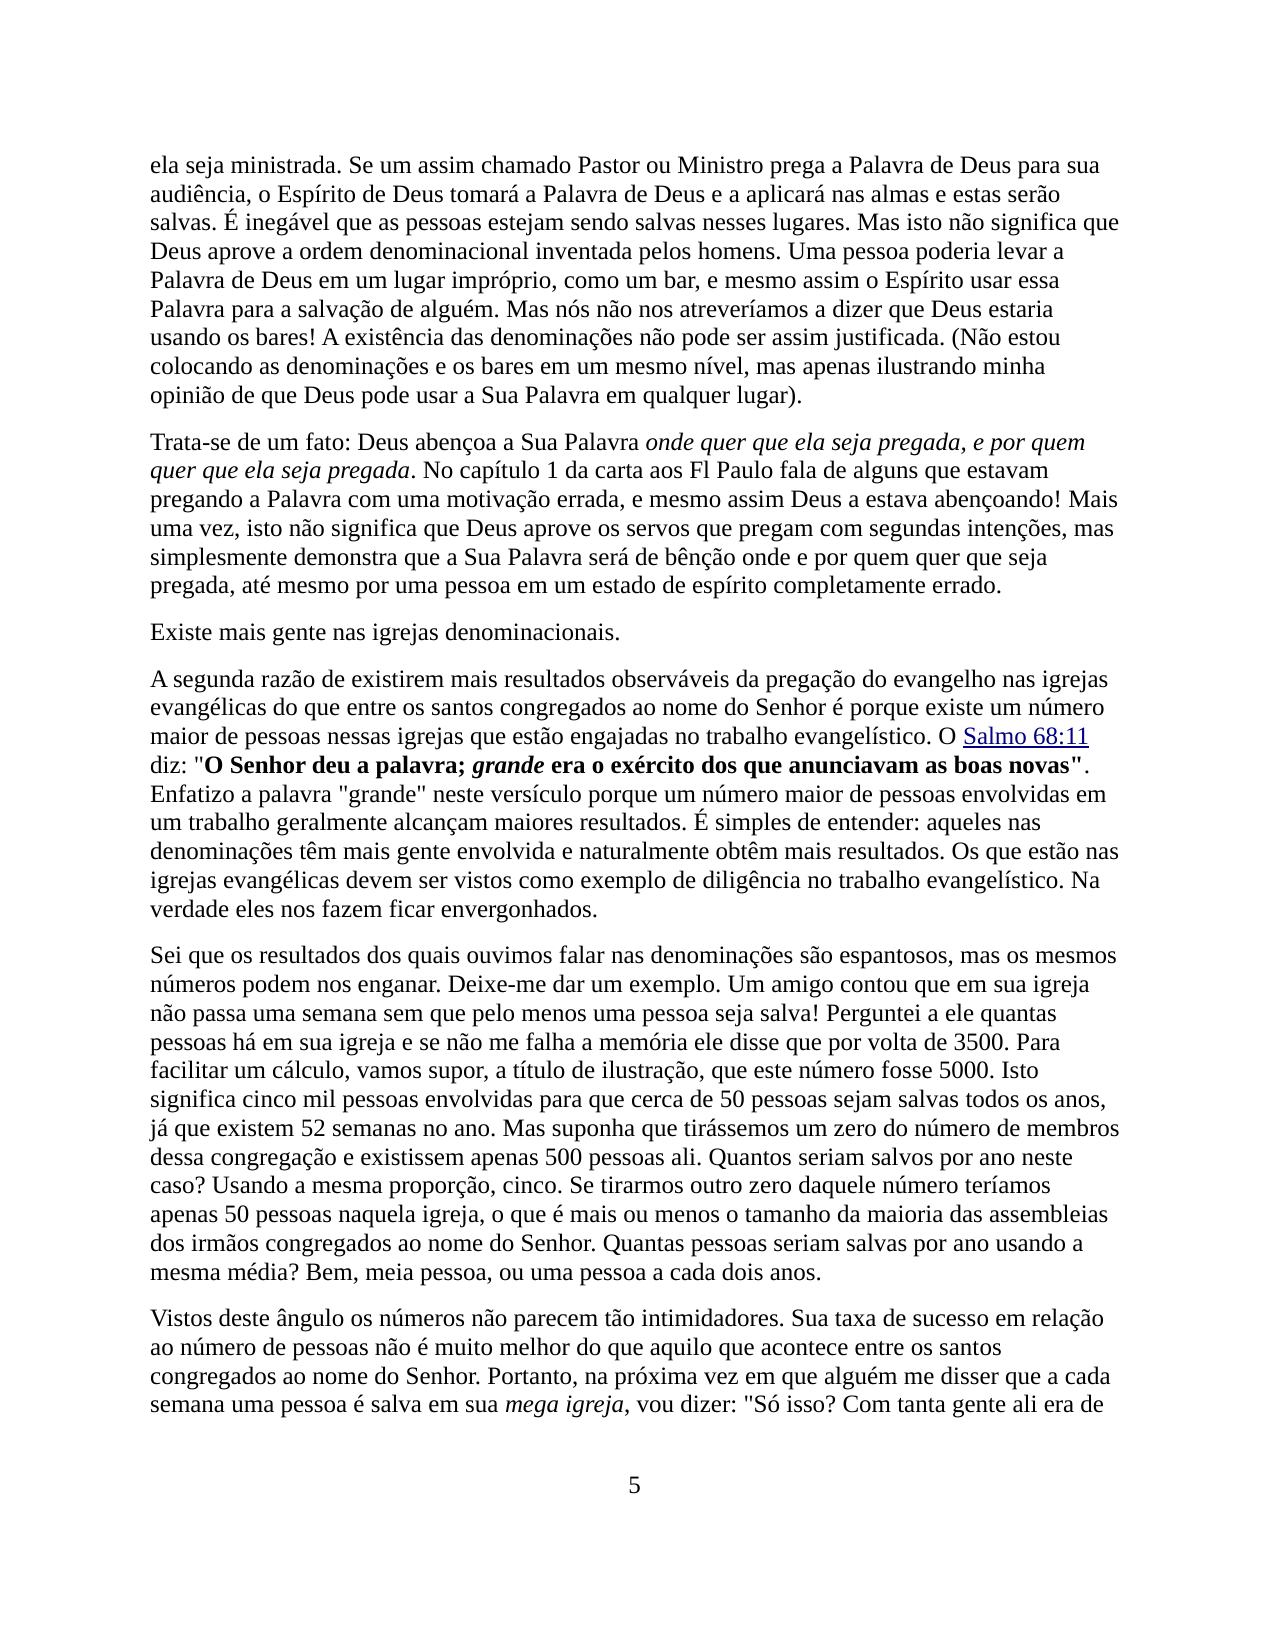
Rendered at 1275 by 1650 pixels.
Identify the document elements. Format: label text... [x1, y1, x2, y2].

text ela seja ministrada. Se um assim chamado Pastor ou Ministro prega a Palavra de Deus para sua audiência, o Espírito de Deus tomará a Palavra de Deus e a aplicará nas almas e estas serão salvas. É inegável que as pessoas estejam sendo salvas nesses lugares. Mas isto não significa que Deus aprove a ordem denominacional inventada pelos homens. Uma pessoa poderia levar a Palavra de Deus em um lugar impróprio, como um bar, e mesmo assim o Espírito usar essa Palavra para a salvação de alguém. Mas nós não nos atreveríamos a dizer que Deus estaria usando os bares! A existência das denominações não pode ser assim justificada. (Não estou colocando as denominações e os bares em um mesmo nível, mas apenas ilustrando minha opinião de que Deus pode usar a Sua Palavra em qualquer lugar). [150, 150, 1125, 409]
text Vistos deste ângulo os números não parecem tão intimidadores. Sua taxa de sucesso em relação ao número de pessoas não é muito melhor do que aquilo que acontece entre os santos congregados ao nome do Senhor. Portanto, na próxima vez em que alguém me disser que a cada semana uma pessoa é salva em sua mega igreja, vou dizer: "Só isso? Com tanta gente ali era de [150, 1303, 1125, 1418]
text Sei que os resultados dos quais ouvimos falar nas denominações são espantosos, mas os mesmos números podem nos enganar. Deixe-me dar um exemplo. Um amigo contou que em sua igreja não passa uma semana sem que pelo menos uma pessoa seja salva! Perguntei a ele quantas pessoas há em sua igreja e se não me falha a memória ele disse que por volta de 3500. Para facilitar um cálculo, vamos supor, a título de ilustração, que este número fosse 5000. Isto significa cinco mil pessoas envolvidas para que cerca de 50 pessoas sejam salvas todos os anos, já que existem 52 semanas no ano. Mas suponha que tirássemos um zero do número de membros dessa congregação e existissem apenas 500 pessoas ali. Quantos seriam salvos por ano neste caso? Usando a mesma proporção, cinco. Se tirarmos outro zero daquele número teríamos apenas 50 pessoas naquela igreja, o que é mais ou menos o tamanho da maioria das assembleias dos irmãos congregados ao nome do Senhor. Quantas pessoas seriam salvas por ano usando a mesma média? Bem, meia pessoa, ou uma pessoa a cada dois anos. [150, 940, 1125, 1285]
text Existe mais gente nas igrejas denominacionais. [150, 617, 1125, 646]
text Trata-se de um fato: Deus abençoa a Sua Palavra onde quer que ela seja pregada, e por quem quer que ela seja pregada. No capítulo 1 da carta aos Fl Paulo fala de alguns que estavam pregando a Palavra com uma motivação errada, e mesmo assim Deus a estava abençoando! Mais uma vez, isto não significa que Deus aprove os servos que pregam com segundas intenções, mas simplesmente demonstra que a Sua Palavra será de bênção onde e por quem quer que seja pregada, até mesmo por uma pessoa em um estado de espírito completamente errado. [150, 427, 1125, 599]
text A segunda razão de existirem mais resultados observáveis da pregação do evangelho nas igrejas evangélicas do que entre os santos congregados ao nome do Senhor é porque existe um número maior de pessoas nessas igrejas que estão engajadas no trabalho evangelístico. O Salmo 68:11 diz: "O Senhor deu a palavra; grande era o exército dos que anunciavam as boas novas". Enfatizo a palavra "grande" neste versículo porque um número maior de pessoas envolvidas em um trabalho geralmente alcançam maiores resultados. É simples de entender: aqueles nas denominações têm mais gente envolvida e naturalmente obtêm mais resultados. Os que estão nas igrejas evangélicas devem ser vistos como exemplo de diligência no trabalho evangelístico. Na verdade eles nos fazem ficar envergonhados. [150, 664, 1125, 922]
